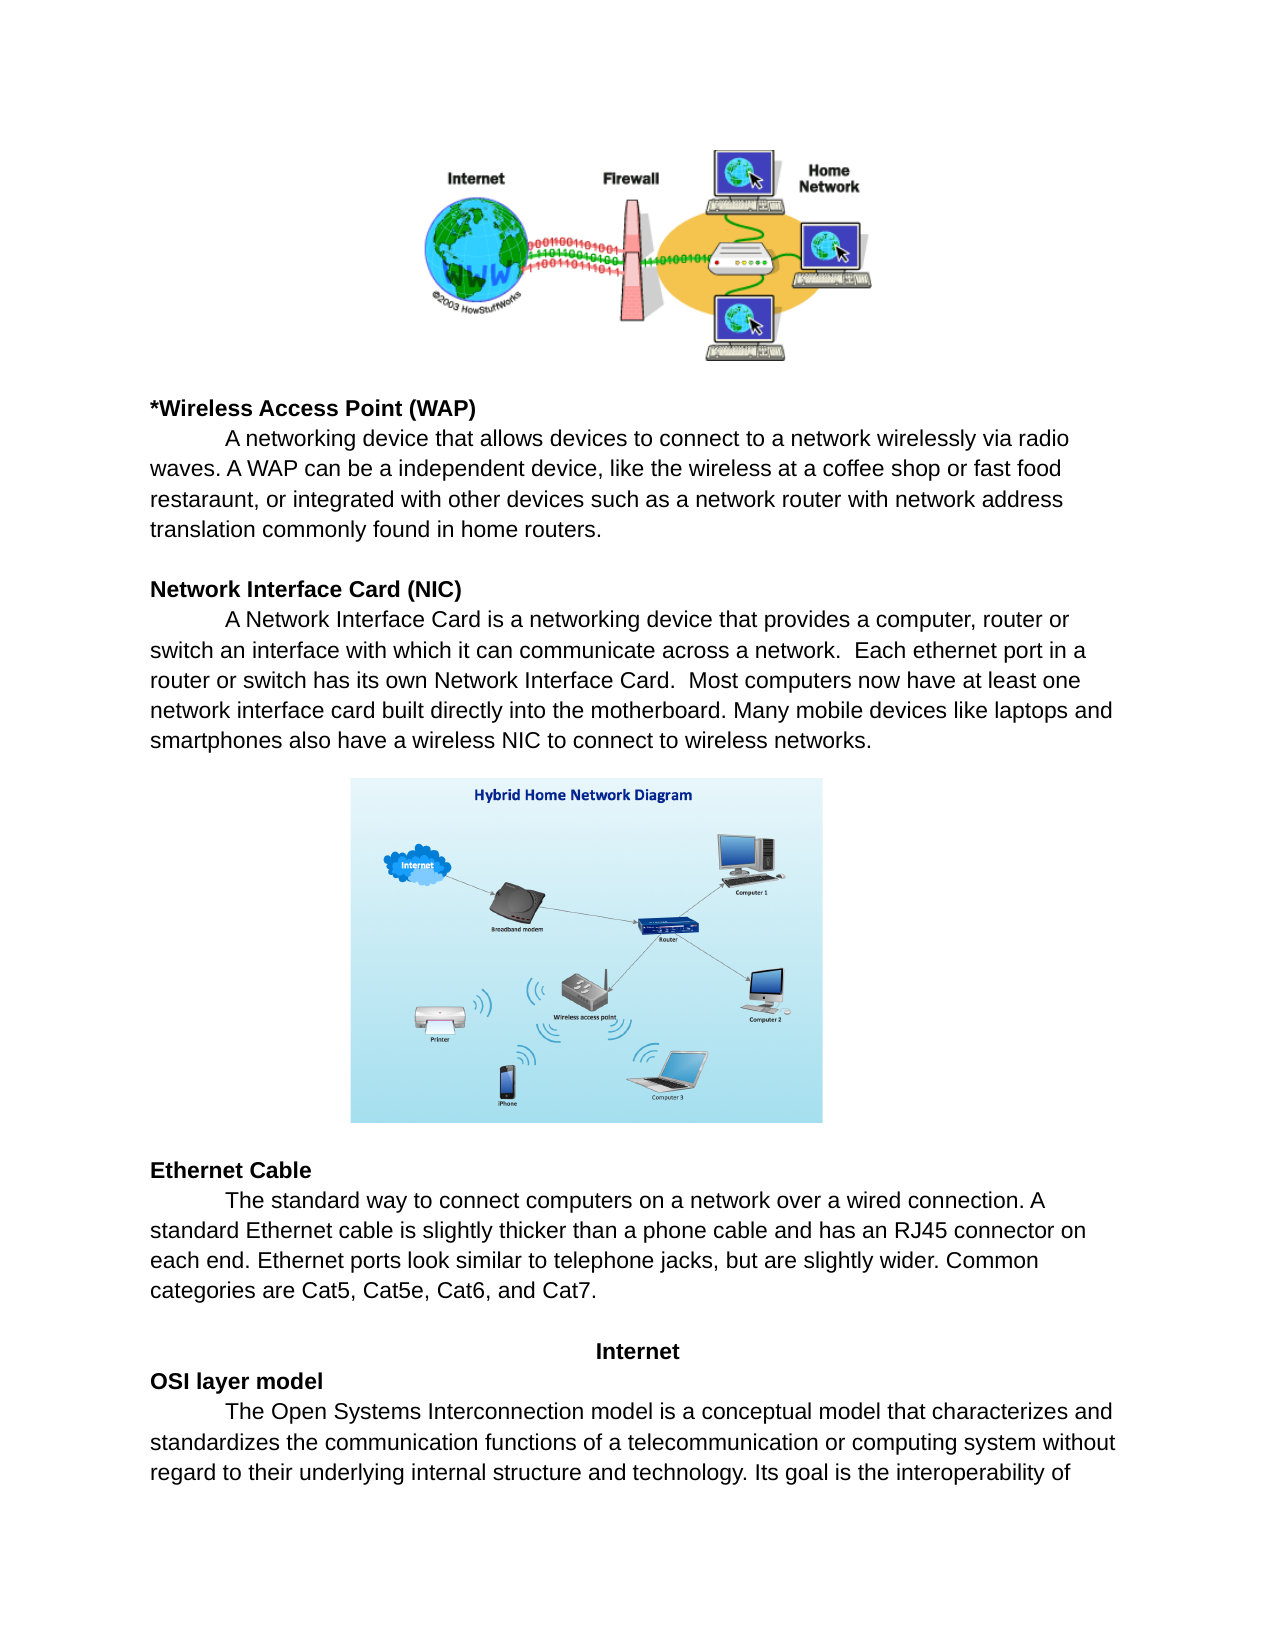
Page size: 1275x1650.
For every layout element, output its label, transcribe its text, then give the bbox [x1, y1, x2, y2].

text Ethernet Cable [150, 1157, 1125, 1183]
text Network Interface Card (NIC) [150, 576, 1125, 603]
text The Open Systems Interconnection model is a conceptual model that characterizes and standardizes the communication functions of a telecommunication or computing system without regard to their underlying internal structure and technology. Its goal is the interoperability of [150, 1398, 1125, 1485]
text A networking device that allows devices to connect to a network wirelessly via radio waves. A WAP can be a independent device, like the wireless at a coffee shop or fast food restaraunt, or integrated with other devices such as a network router with network address translation commonly found in home routers. [150, 425, 1125, 542]
picture [403, 150, 872, 361]
text *Wireless Access Point (WAP) [150, 395, 1125, 421]
text Internet [150, 1338, 1125, 1364]
text OSI layer model [150, 1368, 1125, 1394]
text The standard way to connect computers on a network over a wired connection. A standard Ethernet cable is slightly thicker than a phone cable and has an RJ45 connector on each end. Ethernet ports look similar to telephone jacks, but are slightly wider. Common categories are Cat5, Cat5e, Cat6, and Cat7. [150, 1187, 1125, 1304]
picture [350, 778, 823, 1123]
text A Network Interface Card is a networking device that provides a computer, router or switch an interface with which it can communicate across a network. Each ethernet port in a router or switch has its own Network Interface Card. Most computers now have at least one network interface card built directly into the motherboard. Many mobile devices like laptops and smartphones also have a wireless NIC to connect to wireless networks. [150, 606, 1125, 754]
